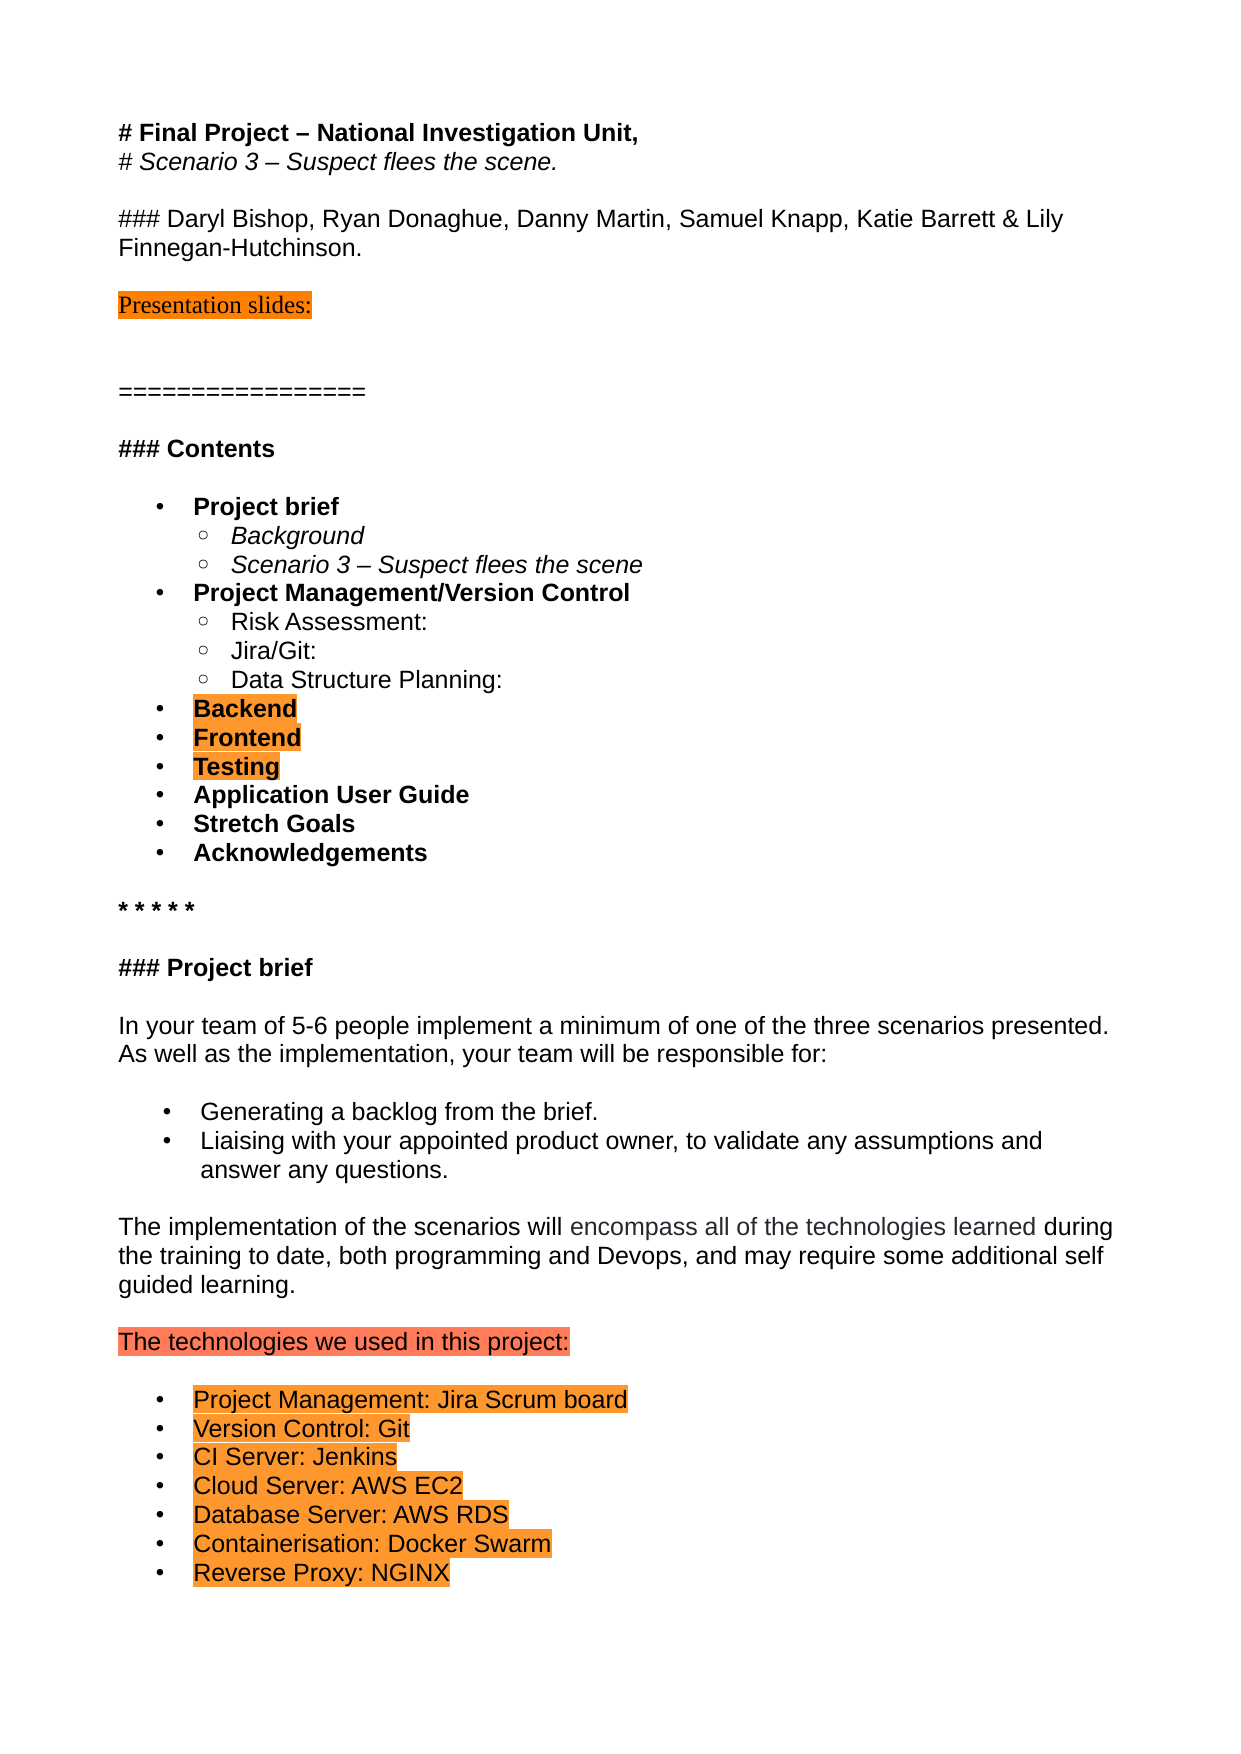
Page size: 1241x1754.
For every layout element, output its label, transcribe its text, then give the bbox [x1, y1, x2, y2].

text The implementation of the scenarios will encompass all of the technologies learned during the training to date, both programming and Devops, and may require some additional self guided learning. [118, 1212, 1122, 1298]
list Containerisation: Docker Swarm [156, 1529, 1122, 1558]
list Data Structure Planning: [193, 665, 1122, 694]
list Risk Assessment: [193, 607, 1122, 636]
list Application User Guide [156, 780, 1122, 809]
list Project Management: Jira Scrum board [156, 1385, 1122, 1413]
list Liaising with your appointed product owner, to validate any assumptions and answer any questions. [163, 1126, 1122, 1183]
text ### Project brief [118, 953, 1122, 982]
list Backend [156, 694, 1122, 723]
list Stretch Goals [156, 809, 1122, 838]
text # Scenario 3 – Suspect flees the scene. [118, 147, 1122, 176]
text The technologies we used in this project: [118, 1327, 1122, 1356]
text Presentation slides: [118, 291, 1122, 319]
text ### Daryl Bishop, Ryan Donaghue, Danny Martin, Samuel Knapp, Katie Barrett & Lily Finnegan-Hutchinson. [118, 204, 1122, 262]
list Background [193, 521, 1122, 549]
list Version Control: Git [156, 1413, 1122, 1442]
list Jira/Git: [193, 636, 1122, 665]
list Scenario 3 – Suspect flees the scene [193, 549, 1122, 578]
list Project Management/Version Control [156, 578, 1122, 607]
text In your team of 5-6 people implement a minimum of one of the three scenarios presented. [118, 1011, 1122, 1039]
text # Final Project – National Investigation Unit, [118, 118, 1122, 147]
list Cloud Server: AWS EC2 [156, 1471, 1122, 1500]
text As well as the implementation, your team will be responsible for: [118, 1039, 1122, 1068]
list Database Server: AWS RDS [156, 1500, 1122, 1529]
list Generating a backlog from the brief. [163, 1097, 1122, 1126]
text ================= [118, 377, 1122, 406]
list Reverse Proxy: NGINX [156, 1558, 1122, 1587]
list Acknowledgements [156, 838, 1122, 867]
list Frontend [156, 723, 1122, 752]
text * * * * * [118, 896, 1122, 924]
list Project brief [156, 492, 1122, 521]
text ### Contents [118, 434, 1122, 463]
list Testing [156, 752, 1122, 780]
list CI Server: Jenkins [156, 1442, 1122, 1471]
